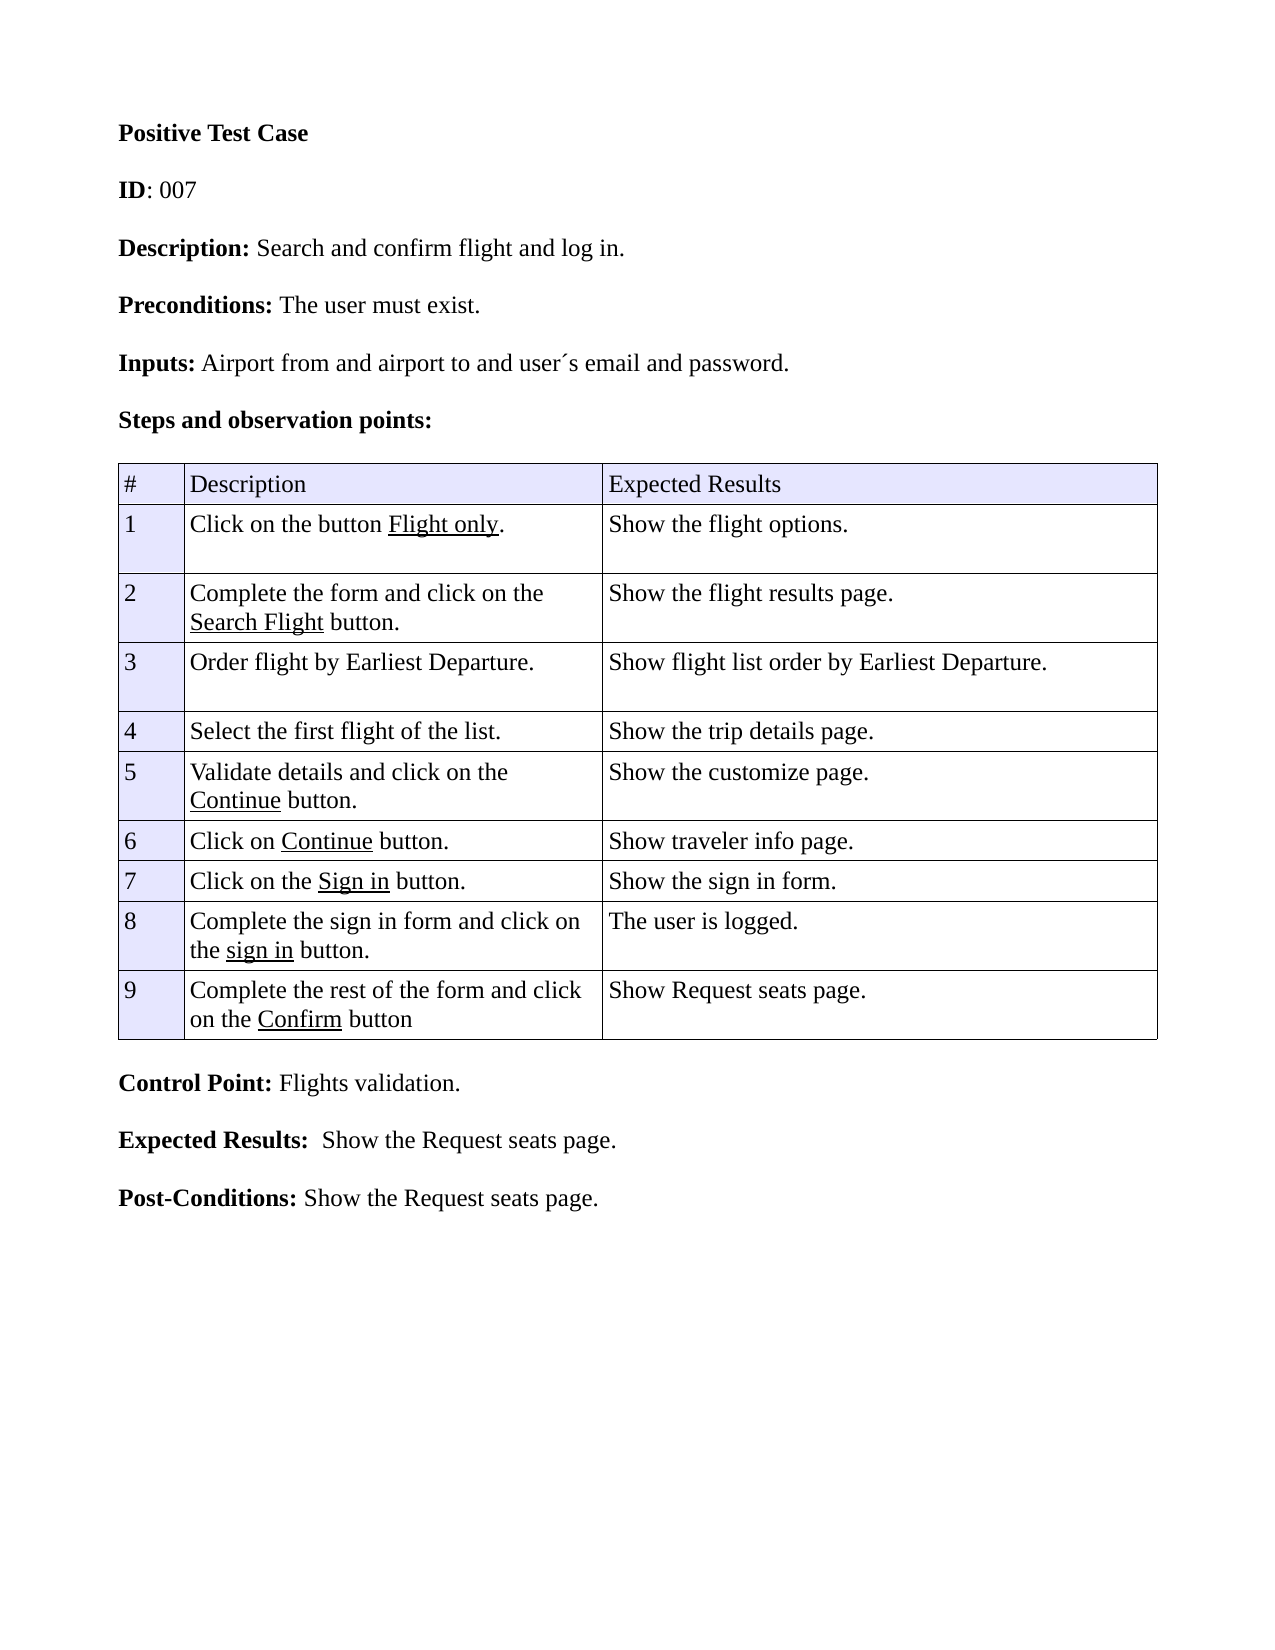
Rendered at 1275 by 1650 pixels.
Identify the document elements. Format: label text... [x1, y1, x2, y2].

table_cell 1 [119, 505, 184, 572]
table_cell Show the trip details page. [603, 712, 1157, 751]
text Inputs: Airport from and airport to and user´s email and password. [118, 348, 1157, 377]
table_cell Complete the form and click on the Search Flight button. [185, 574, 602, 642]
text Steps and observation points: [118, 406, 1157, 434]
table_cell Show the customize page. [603, 752, 1157, 820]
table_cell Select the first flight of the list. [185, 712, 602, 751]
text Control Point: Flights validation. [118, 1068, 1157, 1096]
table_cell Click on the Sign in button. [185, 861, 602, 901]
table_cell 2 [119, 574, 184, 642]
table_cell Complete the rest of the form and click on the Confirm button [185, 971, 602, 1039]
table_cell Order flight by Earliest Departure. [185, 643, 602, 711]
table_cell 9 [119, 971, 184, 1039]
table_cell Show the flight results page. [603, 574, 1157, 642]
table_cell Show the flight options. [603, 505, 1157, 572]
table_cell 3 [119, 643, 184, 711]
table_cell Validate details and click on the Continue button. [185, 752, 602, 820]
table_header # [119, 464, 184, 503]
table_cell 8 [119, 902, 184, 970]
text Post-Conditions: Show the Request seats page. [118, 1183, 1157, 1211]
table_cell Click on the button Flight only. [185, 505, 602, 572]
text Description: Search and confirm flight and log in. [118, 233, 1157, 262]
table_cell 4 [119, 712, 184, 751]
table_cell 5 [119, 752, 184, 820]
table_cell Show flight list order by Earliest Departure. [603, 643, 1157, 711]
table_cell Show the sign in form. [603, 861, 1157, 901]
table_cell Show traveler info page. [603, 821, 1157, 860]
table_cell Click on Continue button. [185, 821, 602, 860]
text Preconditions: The user must exist. [118, 291, 1157, 319]
table_cell The user is logged. [603, 902, 1157, 970]
table_header Description [185, 464, 602, 503]
table_header Expected Results [603, 464, 1157, 503]
text ID: 007 [118, 176, 1157, 204]
text Positive Test Case [118, 118, 1157, 147]
text Expected Results: Show the Request seats page. [118, 1125, 1157, 1154]
table_cell 7 [119, 861, 184, 901]
table_cell 6 [119, 821, 184, 860]
table_cell Complete the sign in form and click on the sign in button. [185, 902, 602, 970]
table_cell Show Request seats page. [603, 971, 1157, 1039]
